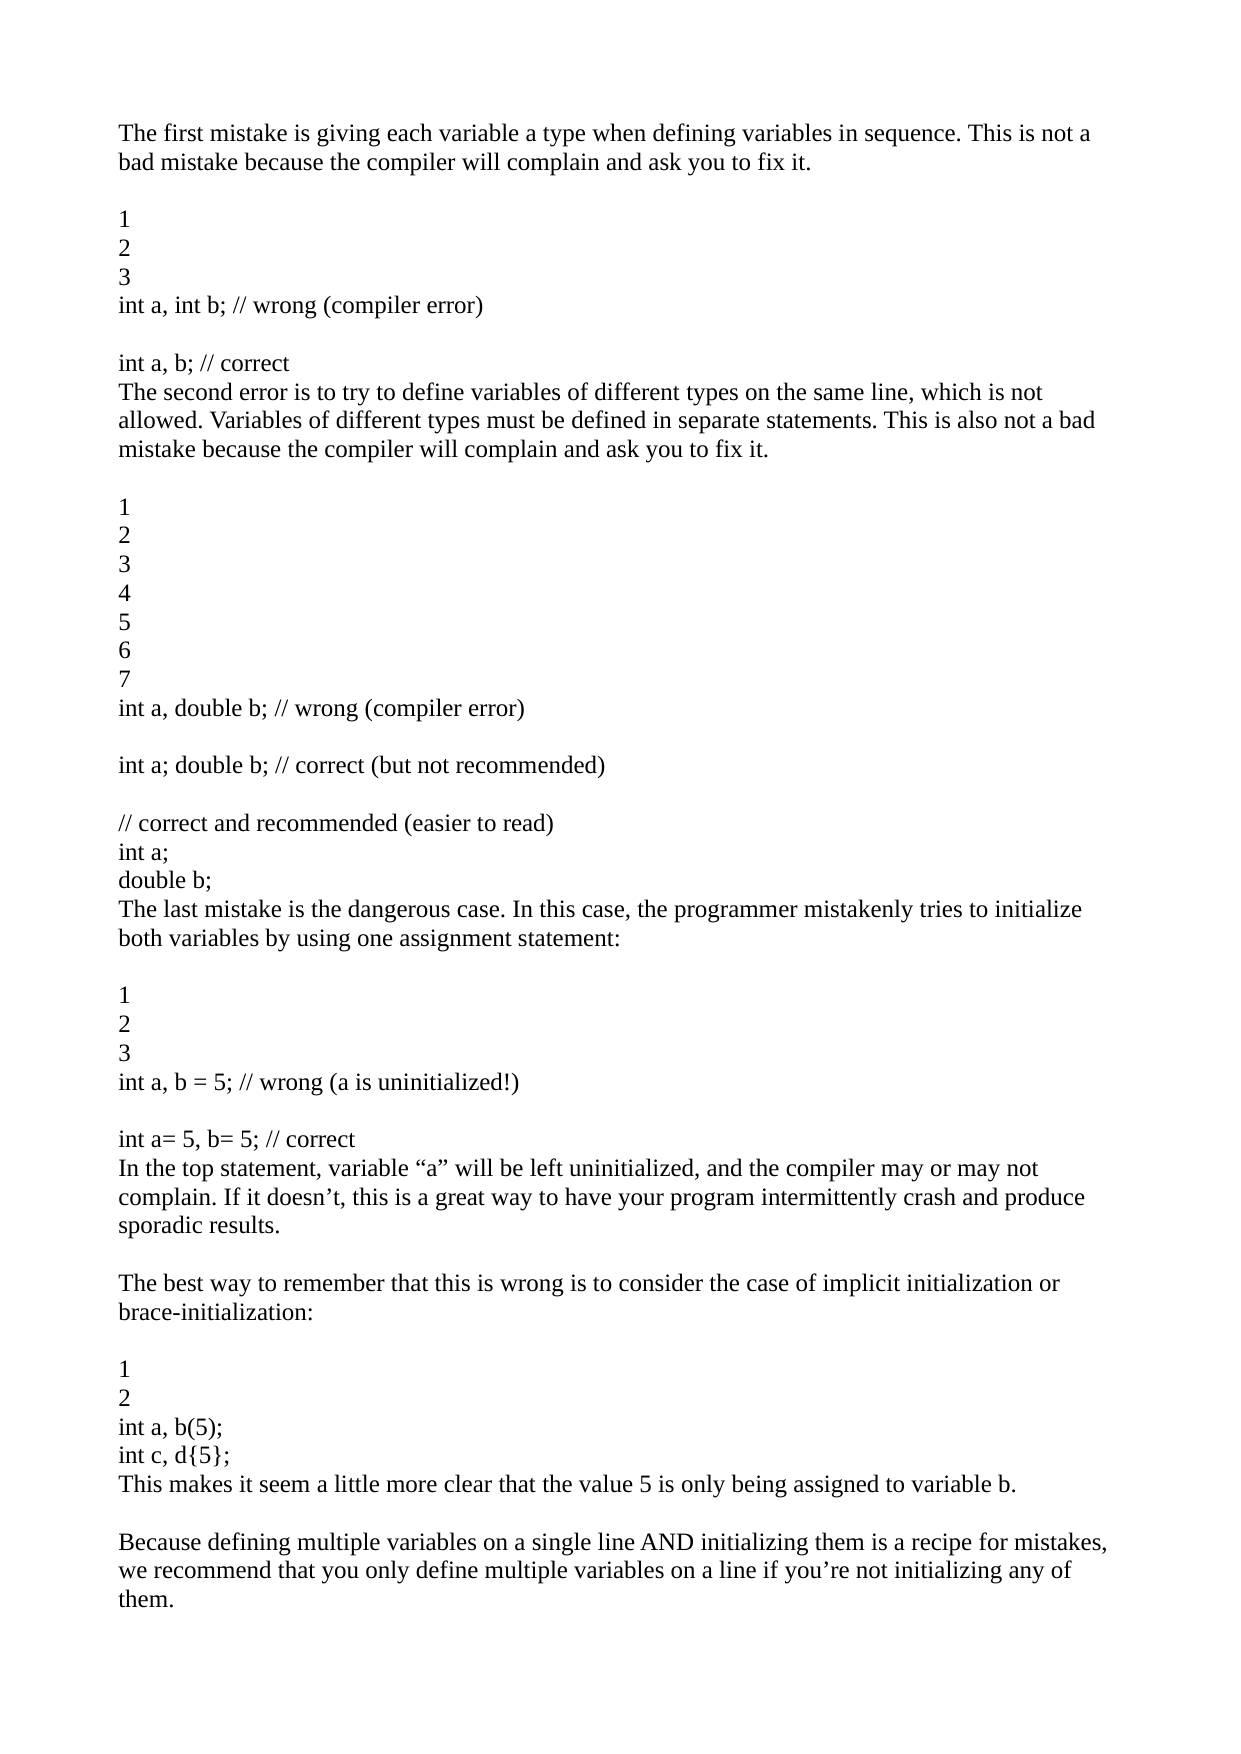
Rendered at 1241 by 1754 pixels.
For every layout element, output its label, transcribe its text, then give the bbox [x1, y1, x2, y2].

text Because defining multiple variables on a single line AND initializing them is a recipe for mistakes, we recommend that you only define multiple variables on a line if you’re not initializing any of them. [118, 1527, 1122, 1613]
text 5 [118, 607, 1122, 636]
text 4 [118, 578, 1122, 607]
text 2 [118, 1383, 1122, 1412]
text int a, double b; // wrong (compiler error) [118, 693, 1122, 722]
text 2 [118, 233, 1122, 262]
text int a, int b; // wrong (compiler error) [118, 291, 1122, 319]
text int a; double b; // correct (but not recommended) [118, 751, 1122, 779]
text 3 [118, 549, 1122, 578]
text This makes it seem a little more clear that the value 5 is only being assigned to variable b. [118, 1469, 1122, 1498]
text In the top statement, variable “a” will be left uninitialized, and the compiler may or may not complain. If it doesn’t, this is a great way to have your program intermittently crash and produce sporadic results. [118, 1153, 1122, 1239]
text 2 [118, 1009, 1122, 1038]
text 1 [118, 204, 1122, 233]
text int a= 5, b= 5; // correct [118, 1124, 1122, 1153]
text 1 [118, 981, 1122, 1009]
text 1 [118, 1354, 1122, 1383]
text 3 [118, 1038, 1122, 1067]
text int a, b; // correct [118, 348, 1122, 377]
text The last mistake is the dangerous case. In this case, the programmer mistakenly tries to initialize both variables by using one assignment statement: [118, 894, 1122, 952]
text 1 [118, 492, 1122, 521]
text int a; [118, 837, 1122, 866]
text The best way to remember that this is wrong is to consider the case of implicit initialization or brace-initialization: [118, 1268, 1122, 1326]
text The second error is to try to define variables of different types on the same line, which is not allowed. Variables of different types must be defined in separate statements. This is also not a bad mistake because the compiler will complain and ask you to fix it. [118, 377, 1122, 463]
text int a, b = 5; // wrong (a is uninitialized!) [118, 1067, 1122, 1096]
text 6 [118, 636, 1122, 664]
text 2 [118, 521, 1122, 549]
text int a, b(5); [118, 1412, 1122, 1441]
text // correct and recommended (easier to read) [118, 808, 1122, 837]
text 7 [118, 664, 1122, 693]
text The first mistake is giving each variable a type when defining variables in sequence. This is not a bad mistake because the compiler will complain and ask you to fix it. [118, 118, 1122, 176]
text int c, d{5}; [118, 1441, 1122, 1469]
text 3 [118, 262, 1122, 291]
text double b; [118, 866, 1122, 894]
